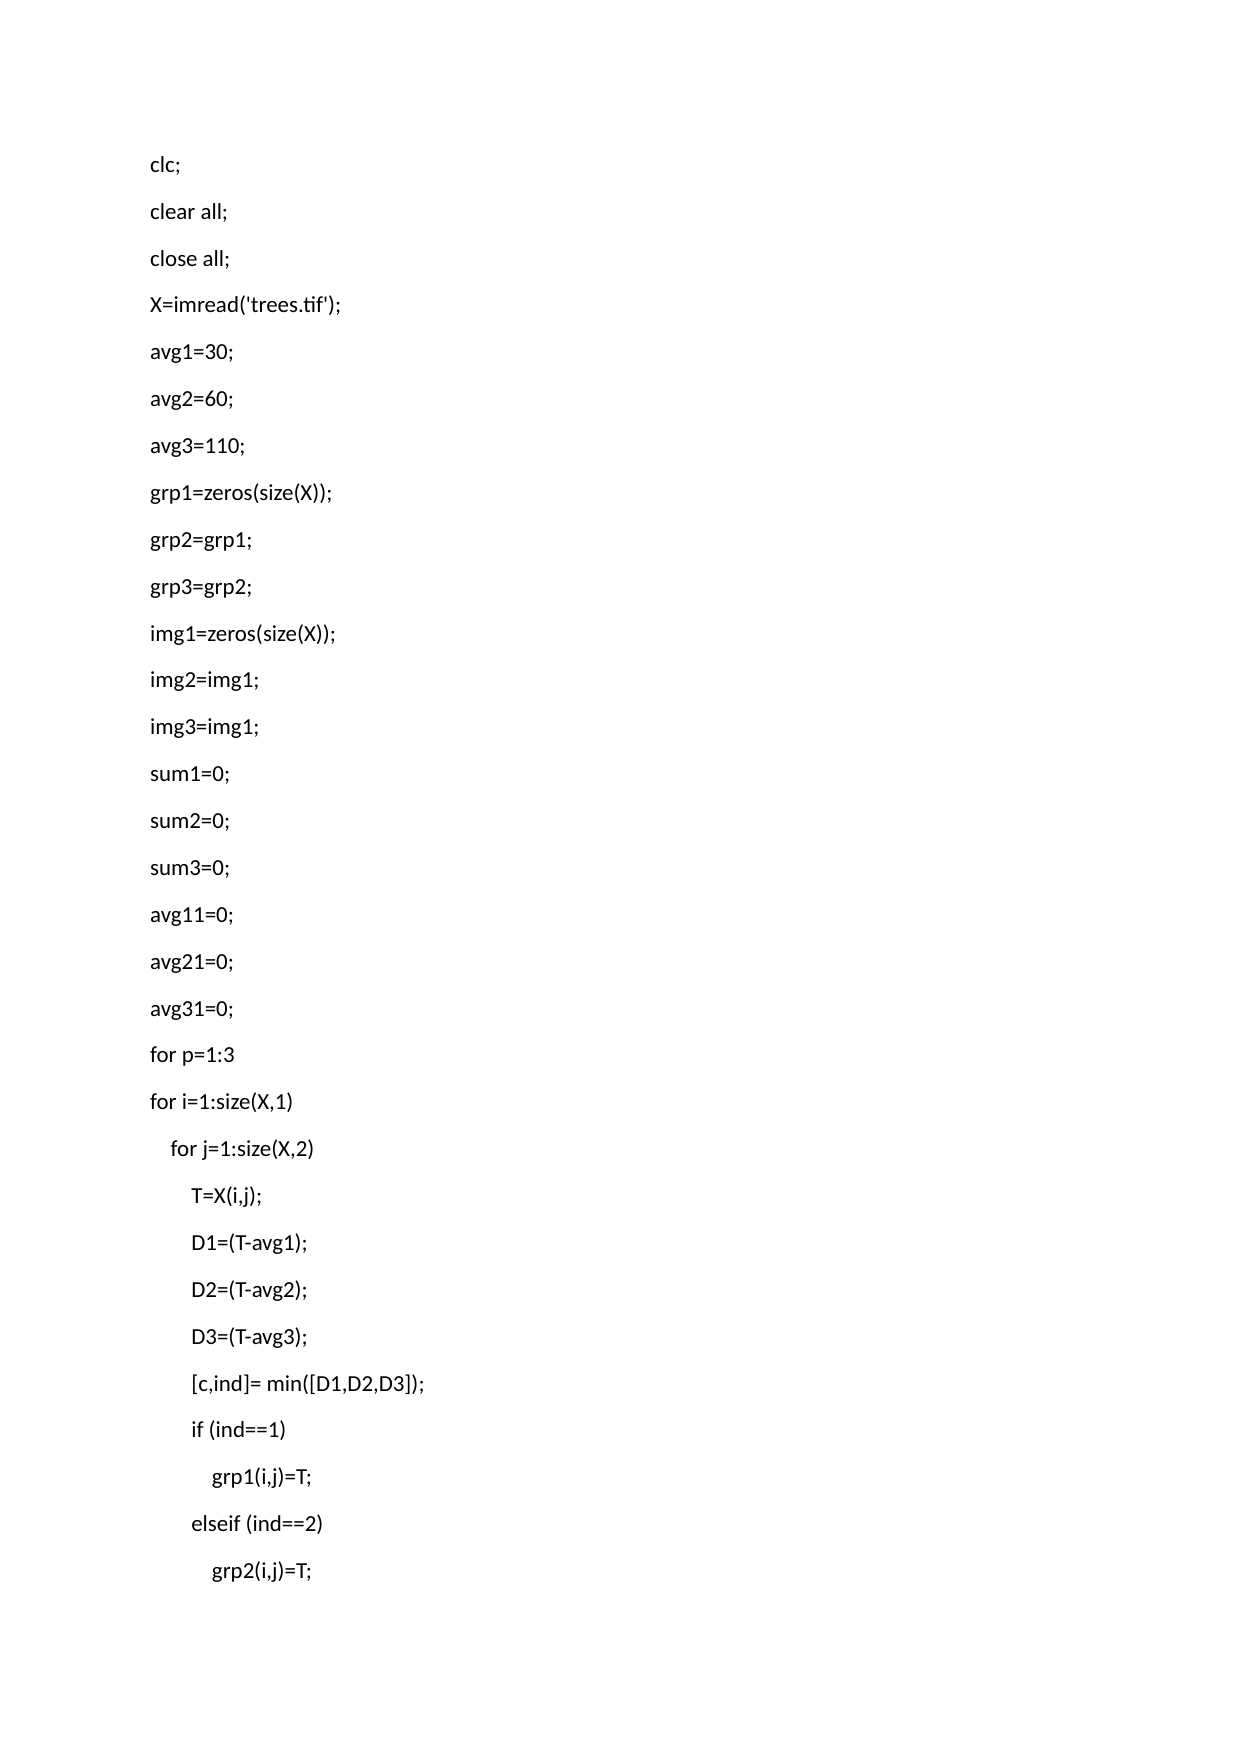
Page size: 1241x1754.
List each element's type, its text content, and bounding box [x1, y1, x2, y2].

text clear all; [150, 197, 1090, 225]
text elseif (ind==2) [150, 1509, 1090, 1537]
text T=X(i,j); [150, 1181, 1090, 1209]
text D1=(T-avg1); [150, 1228, 1090, 1256]
text close all; [150, 244, 1090, 272]
text avg31=0; [150, 994, 1090, 1022]
text for i=1:size(X,1) [150, 1087, 1090, 1116]
text D3=(T-avg3); [150, 1322, 1090, 1350]
text img2=img1; [150, 666, 1090, 694]
text avg1=30; [150, 337, 1090, 366]
text grp3=grp2; [150, 572, 1090, 600]
text sum3=0; [150, 853, 1090, 881]
text sum2=0; [150, 806, 1090, 834]
text img3=img1; [150, 712, 1090, 741]
text grp2=grp1; [150, 525, 1090, 553]
text for p=1:3 [150, 1041, 1090, 1069]
text D2=(T-avg2); [150, 1275, 1090, 1303]
text avg21=0; [150, 947, 1090, 975]
text X=imread('trees.tif'); [150, 291, 1090, 319]
text for j=1:size(X,2) [150, 1134, 1090, 1162]
text clc; [150, 150, 1090, 178]
text grp1(i,j)=T; [150, 1462, 1090, 1491]
text sum1=0; [150, 759, 1090, 787]
text avg11=0; [150, 900, 1090, 928]
text avg3=110; [150, 431, 1090, 459]
text avg2=60; [150, 384, 1090, 412]
text [c,ind]= min([D1,D2,D3]); [150, 1369, 1090, 1397]
text grp1=zeros(size(X)); [150, 478, 1090, 506]
text grp2(i,j)=T; [150, 1556, 1090, 1584]
text img1=zeros(size(X)); [150, 619, 1090, 647]
text if (ind==1) [150, 1416, 1090, 1444]
